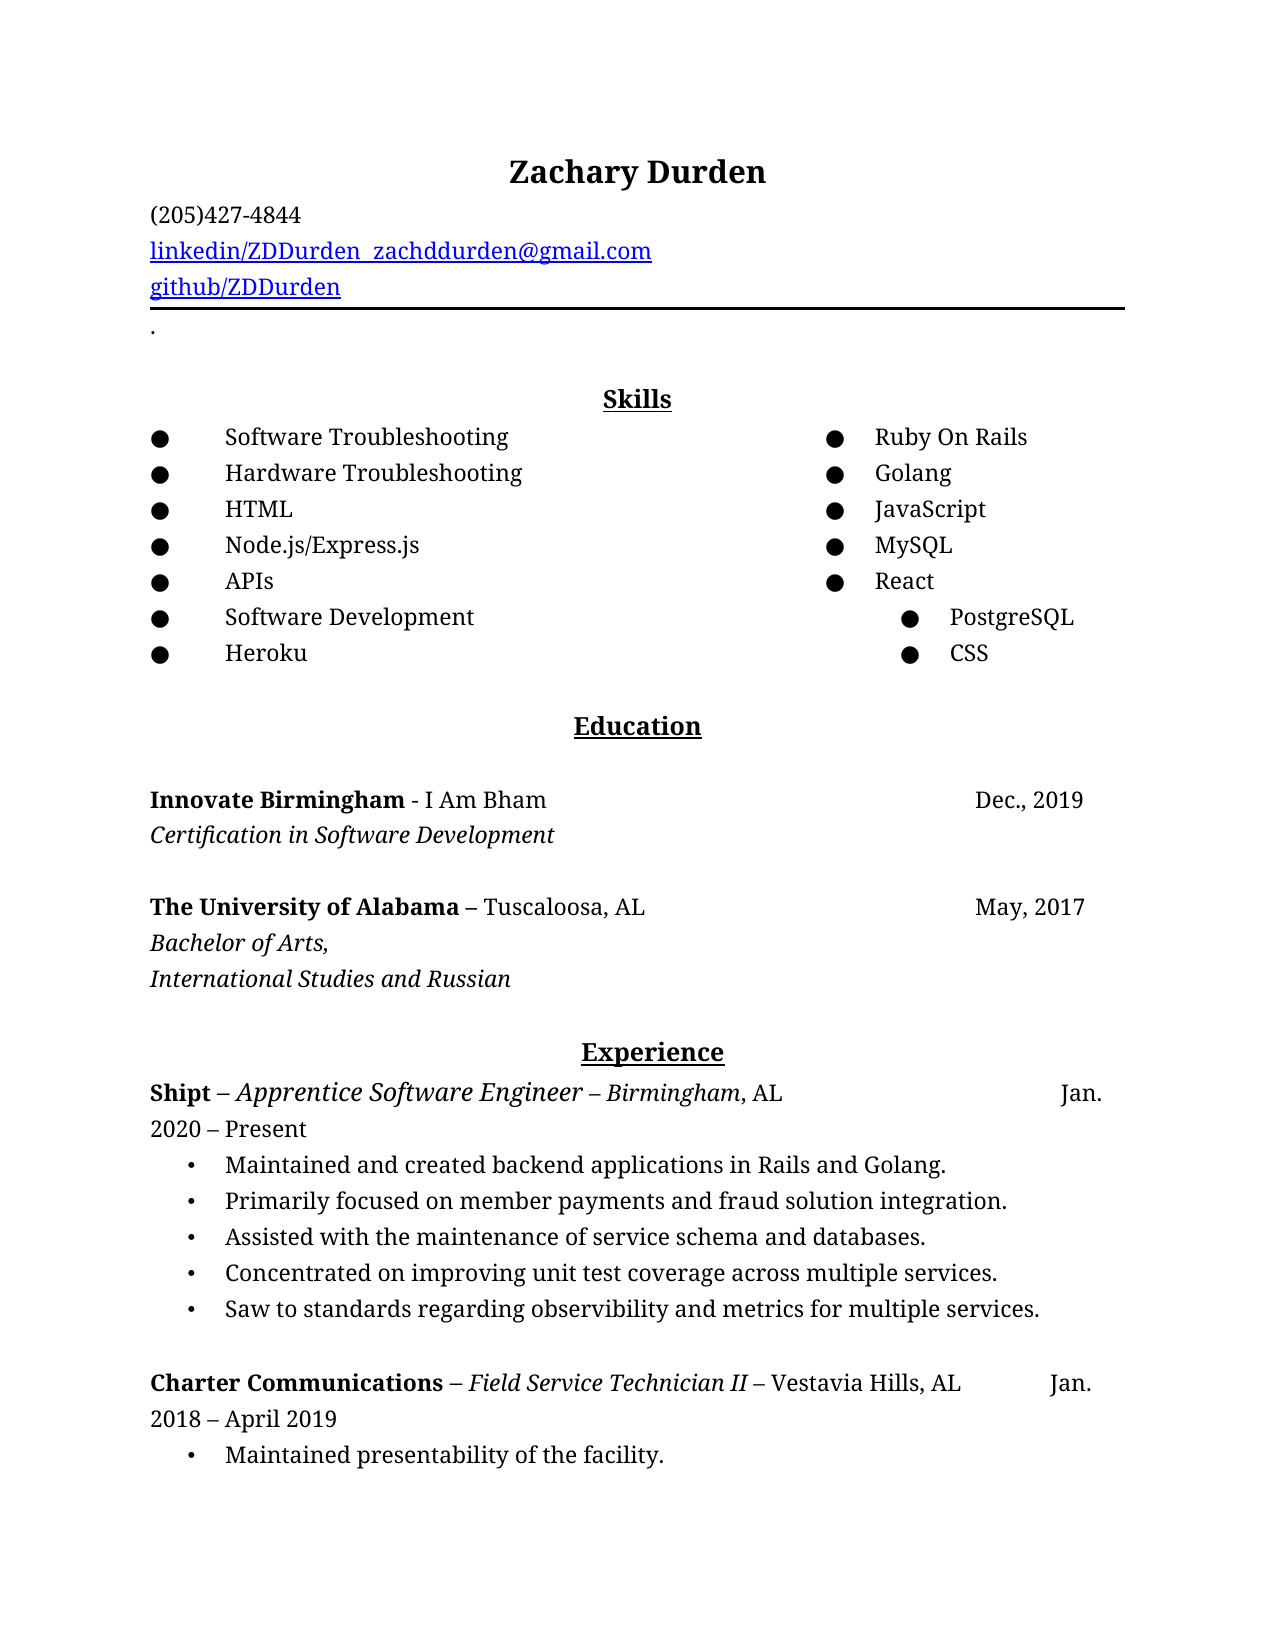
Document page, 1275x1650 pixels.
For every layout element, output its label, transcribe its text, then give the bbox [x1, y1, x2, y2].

list Saw to standards regarding observibility and metrics for multiple services. [187, 1293, 1125, 1324]
list Maintained and created backend applications in Rails and Golang. [187, 1149, 1125, 1180]
text . [150, 310, 1125, 341]
text Education [150, 705, 1125, 742]
text ● Software Development ● PostgreSQL [150, 597, 1125, 632]
text ● Node.js/Express.js ● MySQL [150, 526, 1125, 560]
text Innovate Birmingham - I Am Bham Dec., 2019 [150, 780, 1125, 815]
text Skills [150, 379, 1125, 416]
text Shipt – Apprentice Software Engineer – Birmingham, AL Jan. 2020 – Present [150, 1071, 1125, 1144]
list Concentrated on improving unit test coverage across multiple services. [187, 1257, 1125, 1288]
text ● HTML ● JavaScript [150, 490, 1125, 524]
text Experience [150, 1032, 1125, 1069]
text ● APIs ● React [150, 562, 1125, 596]
text (205)427-4844 linkedin/ZDDurden zachddurden@gmail.com github/ZDDurden [150, 199, 1125, 302]
text International Studies and Russian [150, 960, 1125, 994]
list Assisted with the maintenance of service schema and databases. [187, 1221, 1125, 1252]
text Bachelor of Arts, [150, 924, 1125, 958]
text The University of Alabama – Tuscaloosa, AL May, 2017 [150, 888, 1125, 923]
list Maintained presentability of the facility. [187, 1439, 1125, 1471]
text ● Hardware Troubleshooting ● Golang [150, 454, 1125, 488]
text Zachary Durden [150, 150, 1125, 193]
text Charter Communications – Field Service Technician II – Vestavia Hills, AL Jan. 2018 – April 2019 [150, 1364, 1125, 1434]
text Certification in Software Development [150, 816, 1125, 851]
text ● Software Troubleshooting ● Ruby On Rails [150, 418, 1125, 452]
list Primarily focused on member payments and fraud solution integration. [187, 1185, 1125, 1216]
text ● Heroku ● CSS [150, 633, 1125, 668]
